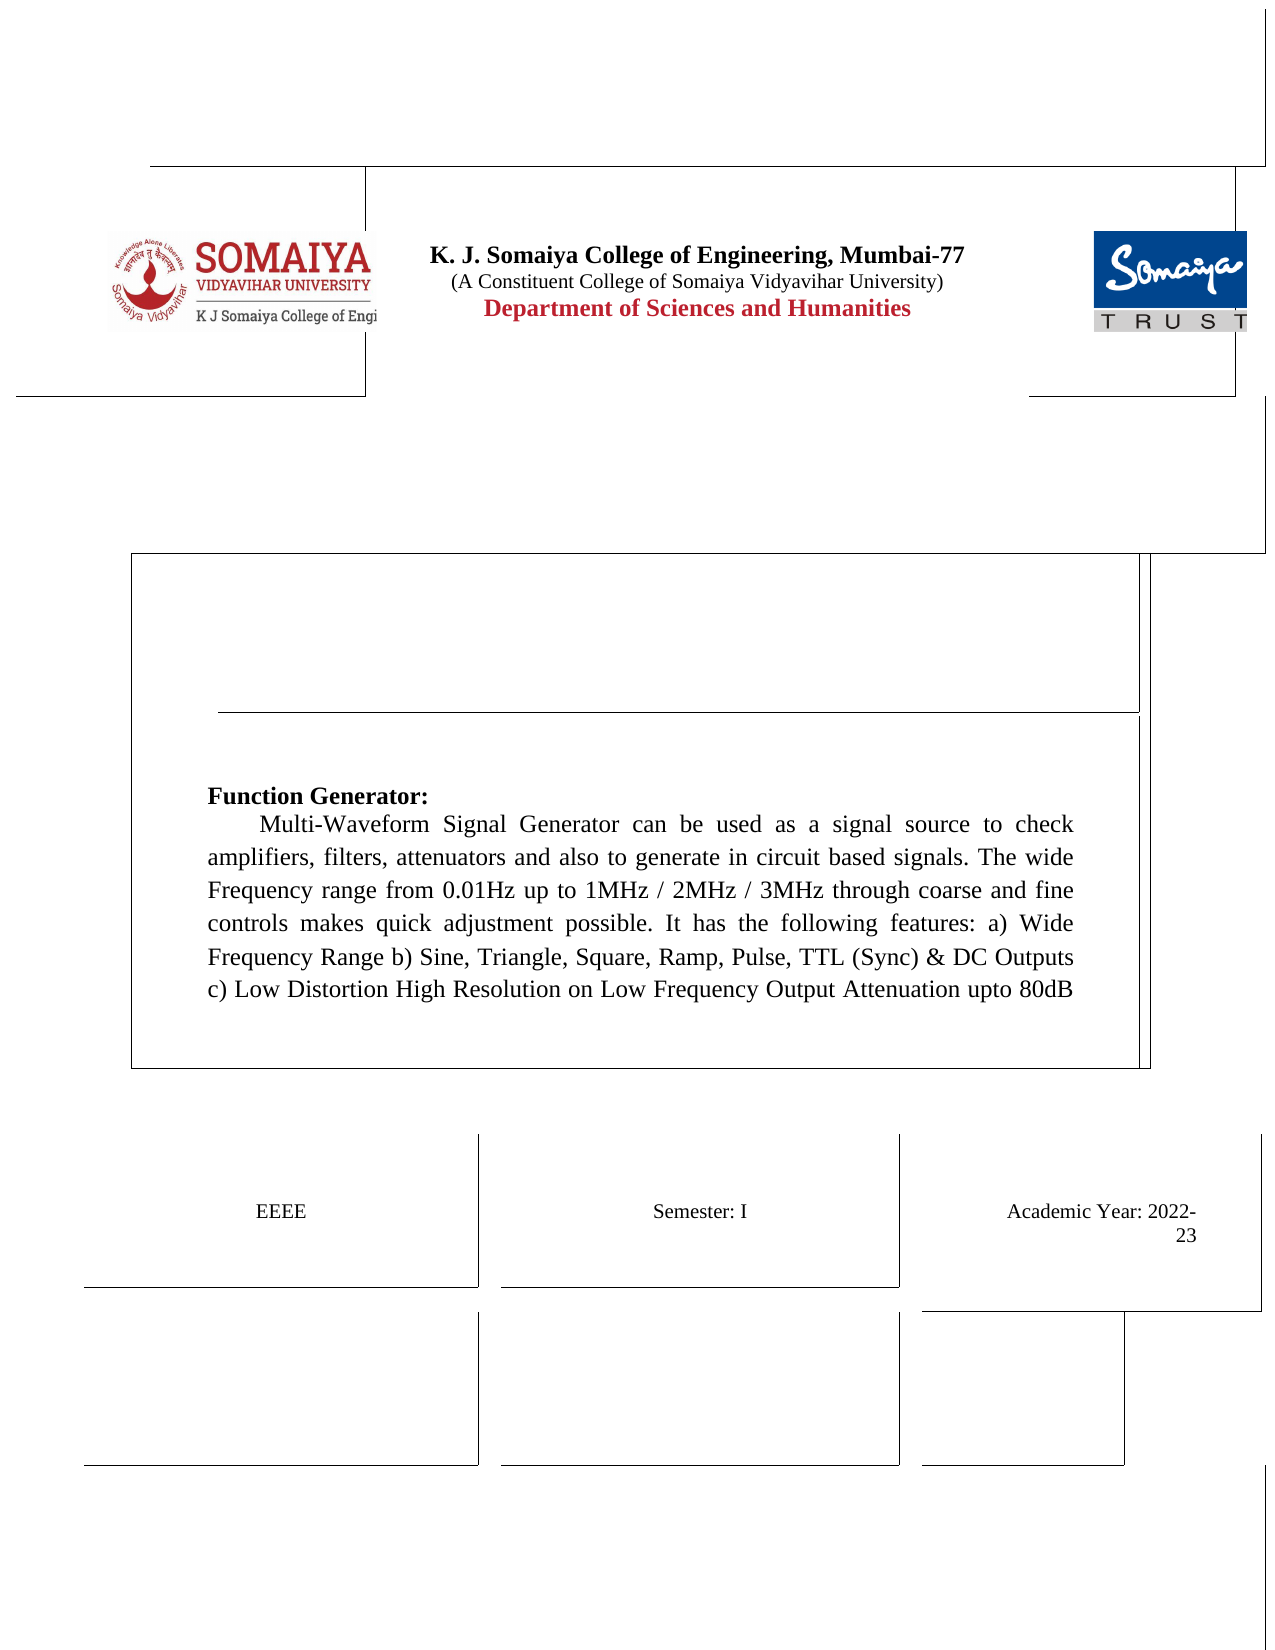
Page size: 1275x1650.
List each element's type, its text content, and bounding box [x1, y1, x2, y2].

table_cell Function Generator: Multi-Waveform Signal Generator can be used as a signal source to check amplifiers, filters, attenuators and also to generate in circuit based signals. The wide Frequency range from 0.01Hz up to 1MHz / 2MHz / 3MHz through coarse and fine controls makes quick adjustment possible. It has the following features: a) Wide Frequency Range b) Sine, Triangle, Square, Ramp, Pulse, TTL (Sync) & DC Outputs c) Low Distortion High Resolution on Low Frequency Output Attenuation upto 80dB [132, 554, 1150, 1068]
